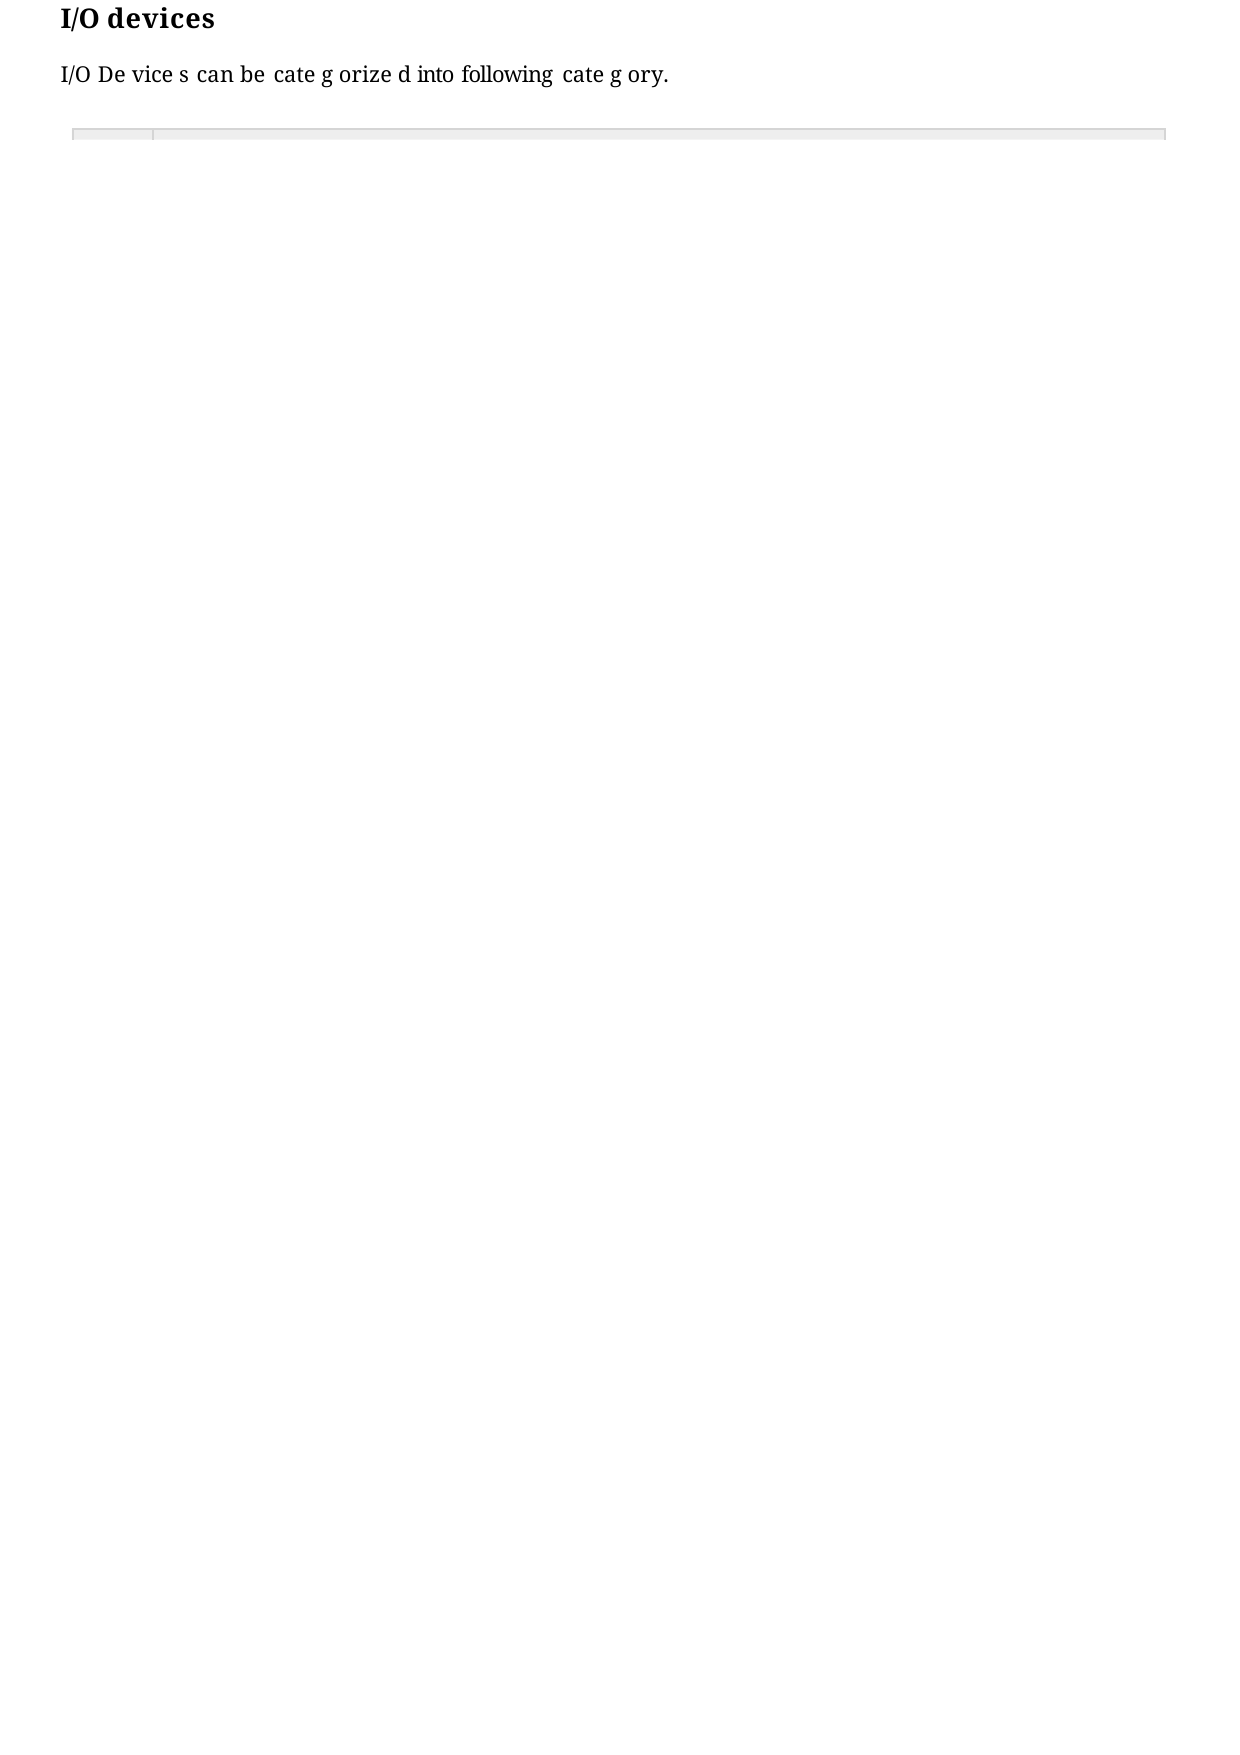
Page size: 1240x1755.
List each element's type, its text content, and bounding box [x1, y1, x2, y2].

subtitle I/O devices [60, 0, 1155, 37]
text I/O De vice s can be cate g orize d into following cate g ory. [60, 59, 1155, 89]
